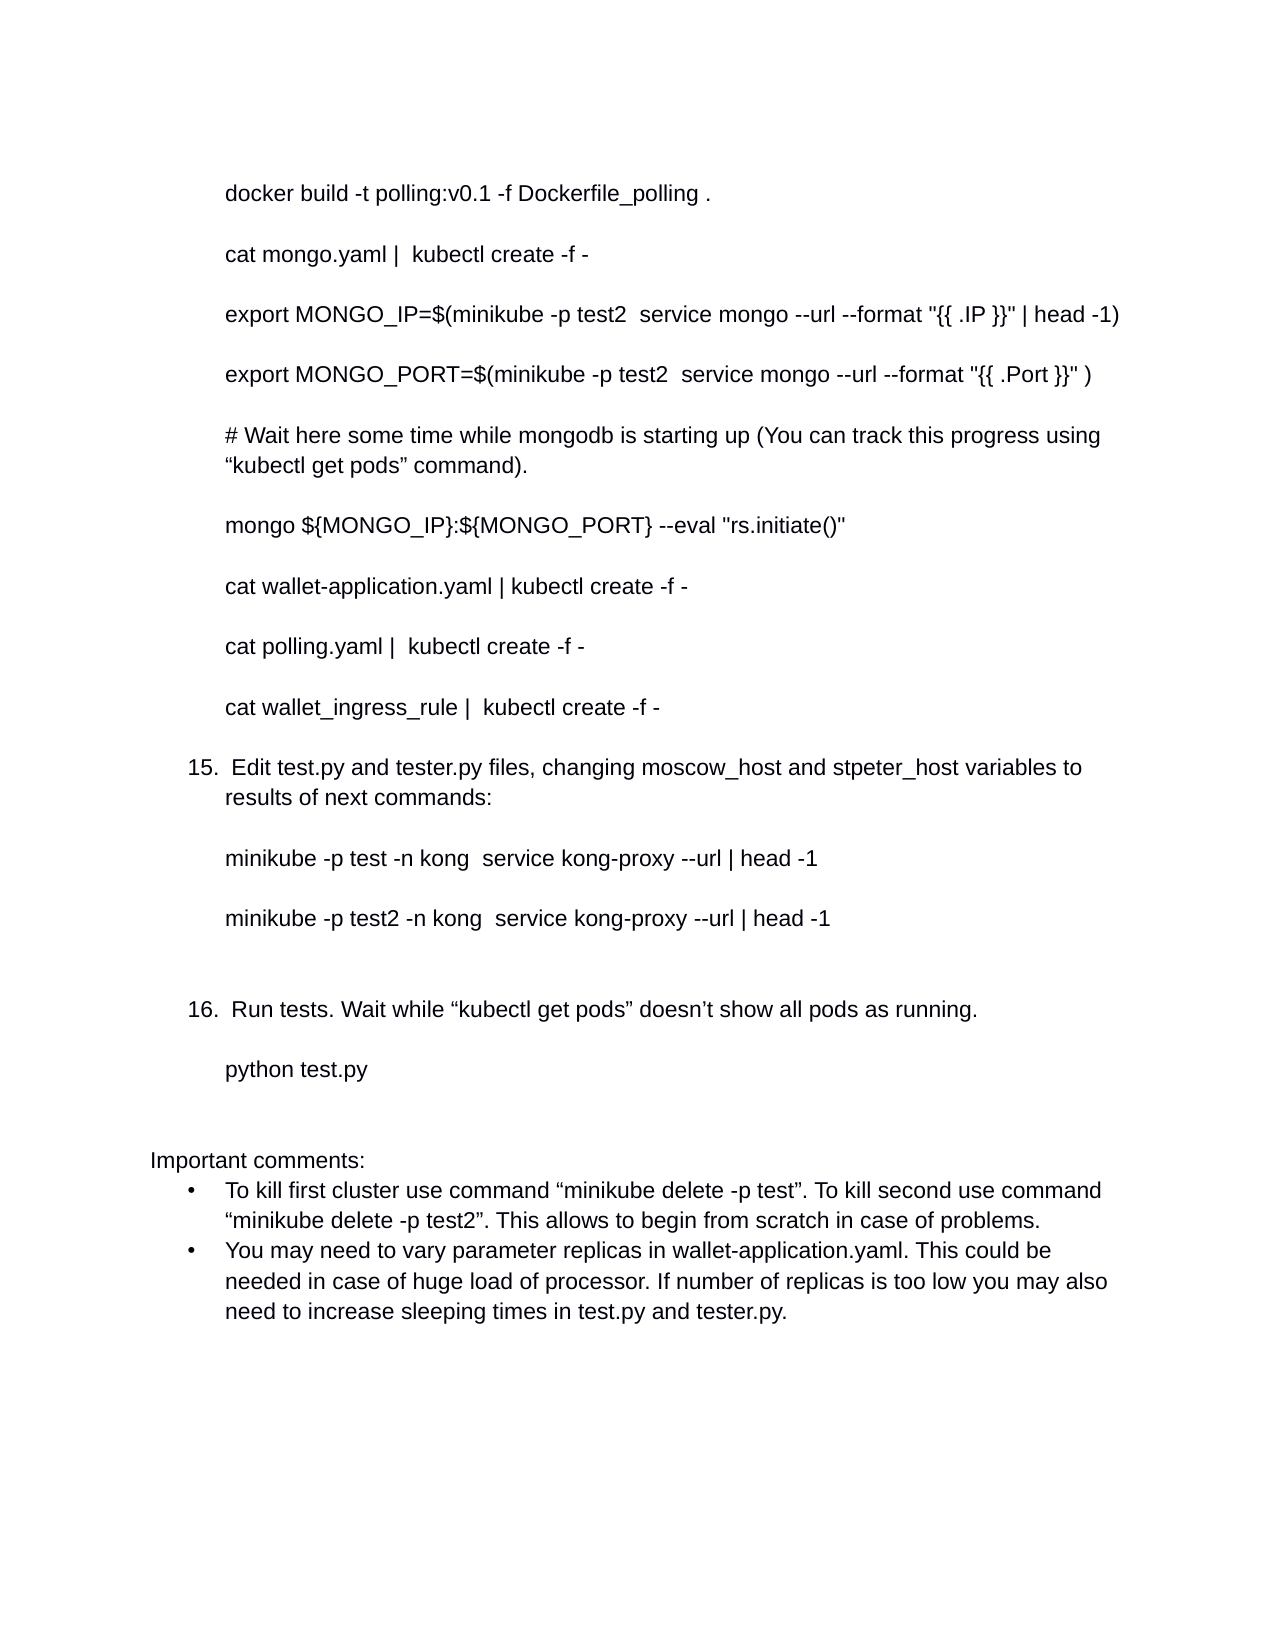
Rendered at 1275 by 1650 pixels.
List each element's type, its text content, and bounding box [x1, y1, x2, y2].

list export MONGO_IP=$(minikube -p test2 service mongo --url --format "{{ .IP }}" | head -1) [225, 301, 1125, 327]
list Important comments: [150, 1147, 1125, 1173]
list python test.py [225, 1056, 1125, 1083]
list # Wait here some time while mongodb is starting up (You can track this progress using “kubectl get pods” command). [225, 422, 1125, 478]
list mongo ${MONGO_IP}:${MONGO_PORT} --eval "rs.initiate()" [225, 512, 1125, 539]
list minikube -p test -n kong service kong-proxy --url | head -1 [225, 845, 1125, 871]
list Run tests. Wait while “kubectl get pods” doesn’t show all pods as running. [187, 996, 1125, 1022]
list cat mongo.yaml | kubectl create -f - [225, 241, 1125, 267]
list minikube -p test2 -n kong service kong-proxy --url | head -1 [225, 905, 1125, 932]
list cat polling.yaml | kubectl create -f - [225, 633, 1125, 660]
list cat wallet_ingress_rule | kubectl create -f - [225, 694, 1125, 720]
list You may need to vary parameter replicas in wallet-application.yaml. This could be needed in case of huge load of processor. If number of replicas is too low you may also need to increase sleeping times in test.py and tester.py. [187, 1237, 1125, 1324]
list To kill first cluster use command “minikube delete -p test”. To kill second use command “minikube delete -p test2”. This allows to begin from scratch in case of problems. [187, 1177, 1125, 1234]
list cat wallet-application.yaml | kubectl create -f - [225, 573, 1125, 599]
list Edit test.py and tester.py files, changing moscow_host and stpeter_host variables to results of next commands: [187, 754, 1125, 811]
list export MONGO_PORT=$(minikube -p test2 service mongo --url --format "{{ .Port }}" ) [225, 361, 1125, 388]
list docker build -t polling:v0.1 -f Dockerfile_polling . [225, 180, 1125, 207]
